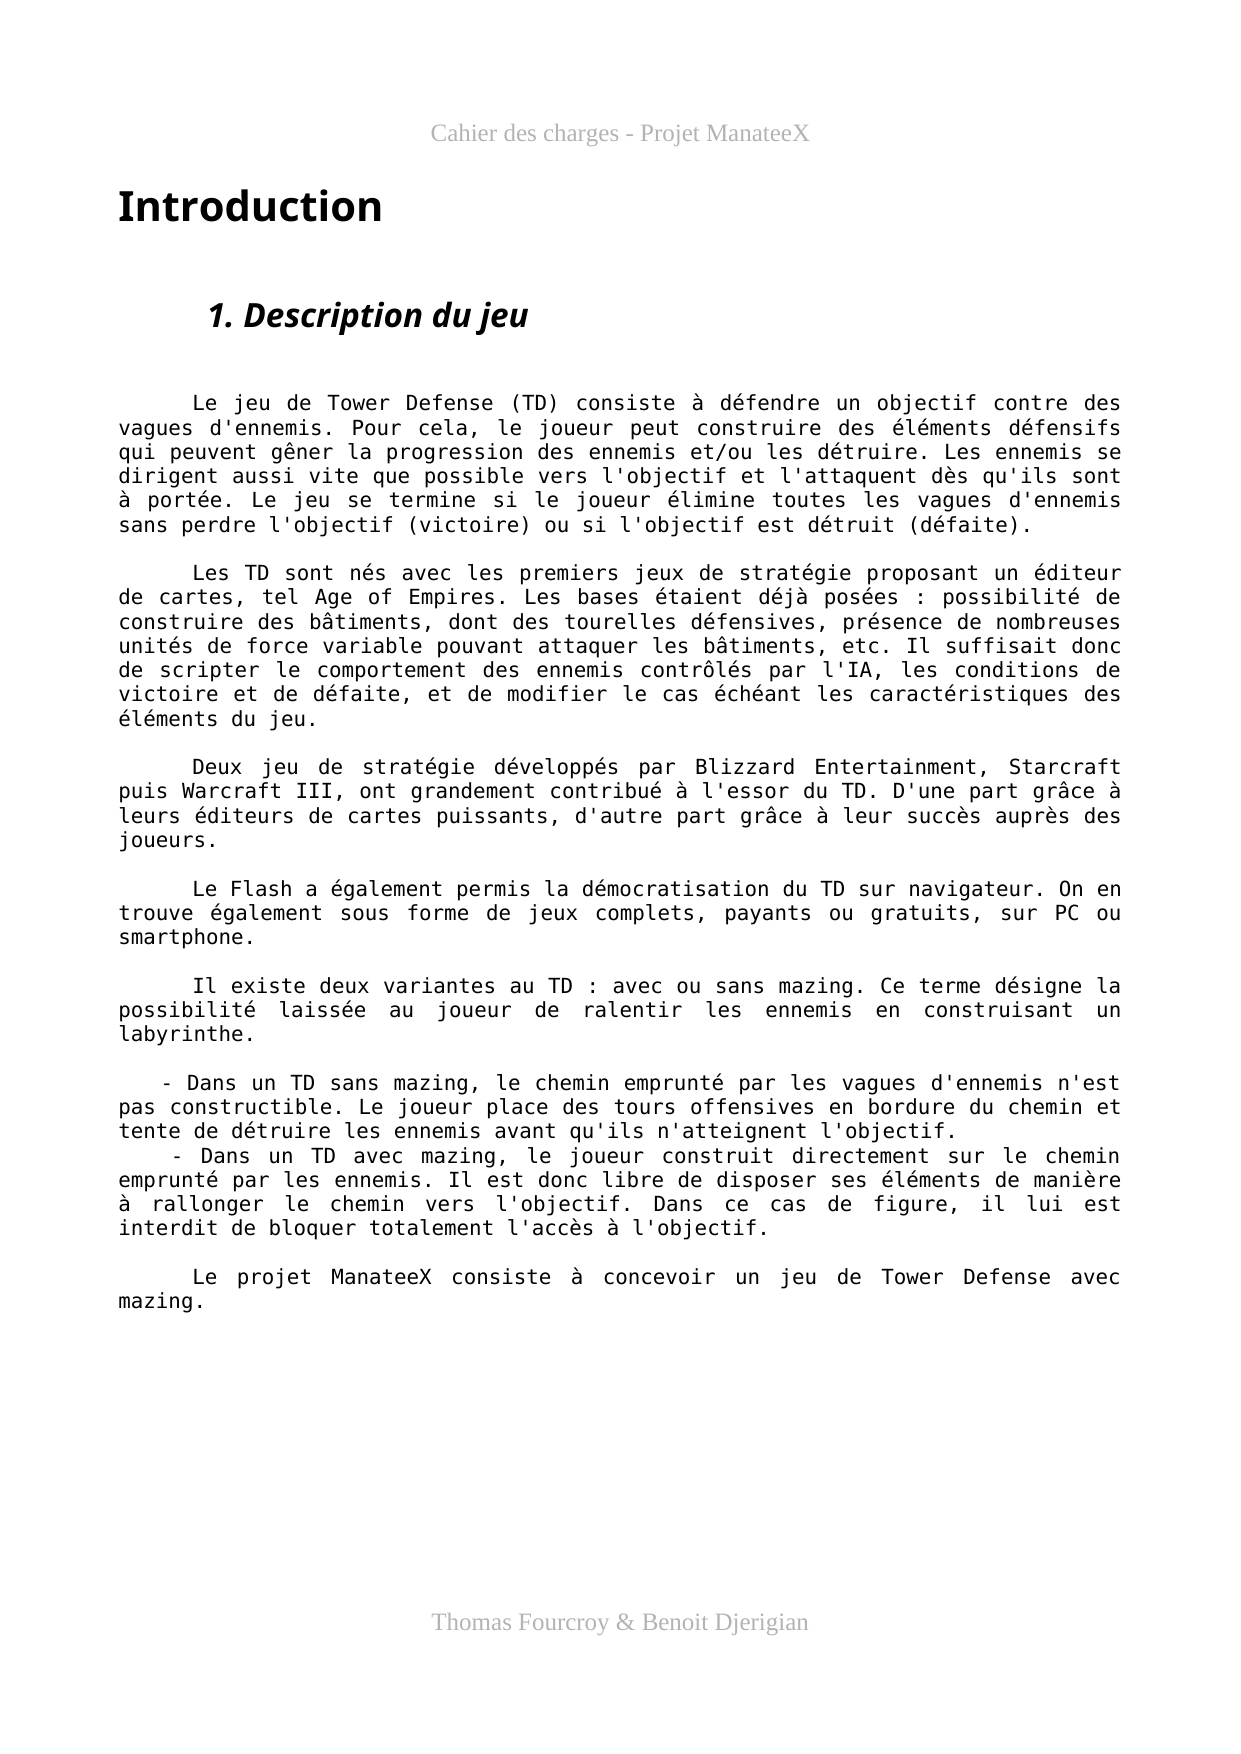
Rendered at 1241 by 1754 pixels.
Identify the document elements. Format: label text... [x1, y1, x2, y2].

text - Dans un TD avec mazing, le joueur construit directement sur le chemin emprunté par les ennemis. Il est donc libre de disposer ses éléments de manière à rallonger le chemin vers l'objectif. Dans ce cas de figure, il lui est interdit de bloquer totalement l'accès à l'objectif. [118, 1144, 1122, 1241]
text Deux jeu de stratégie développés par Blizzard Entertainment, Starcraft puis Warcraft III, ont grandement contribué à l'essor du TD. D'une part grâce à leurs éditeurs de cartes puissants, d'autre part grâce à leur succès auprès des joueurs. [118, 755, 1122, 852]
text Le projet ManateeX consiste à concevoir un jeu de Tower Defense avec mazing. [118, 1265, 1122, 1313]
subtitle 1. Description du jeu [177, 292, 1122, 337]
subtitle Introduction [118, 176, 1122, 233]
text Le jeu de Tower Defense (TD) consiste à défendre un objectif contre des vagues d'ennemis. Pour cela, le joueur peut construire des éléments défensifs qui peuvent gêner la progression des ennemis et/ou les détruire. Les ennemis se dirigent aussi vite que possible vers l'objectif et l'attaquent dès qu'ils sont à portée. Le jeu se termine si le joueur élimine toutes les vagues d'ennemis sans perdre l'objectif (victoire) ou si l'objectif est détruit (défaite). [118, 391, 1122, 537]
text Le Flash a également permis la démocratisation du TD sur navigateur. On en trouve également sous forme de jeux complets, payants ou gratuits, sur PC ou smartphone. [118, 877, 1122, 949]
text Il existe deux variantes au TD : avec ou sans mazing. Ce terme désigne la possibilité laissée au joueur de ralentir les ennemis en construisant un labyrinthe. [118, 974, 1122, 1047]
text - Dans un TD sans mazing, le chemin emprunté par les vagues d'ennemis n'est pas constructible. Le joueur place des tours offensives en bordure du chemin et tente de détruire les ennemis avant qu'ils n'atteignent l'objectif. [118, 1071, 1122, 1144]
text Les TD sont nés avec les premiers jeux de stratégie proposant un éditeur de cartes, tel Age of Empires. Les bases étaient déjà posées : possibilité de construire des bâtiments, dont des tourelles défensives, présence de nombreuses unités de force variable pouvant attaquer les bâtiments, etc. Il suffisait donc de scripter le comportement des ennemis contrôlés par l'IA, les conditions de victoire et de défaite, et de modifier le cas échéant les caractéristiques des éléments du jeu. [118, 561, 1122, 731]
